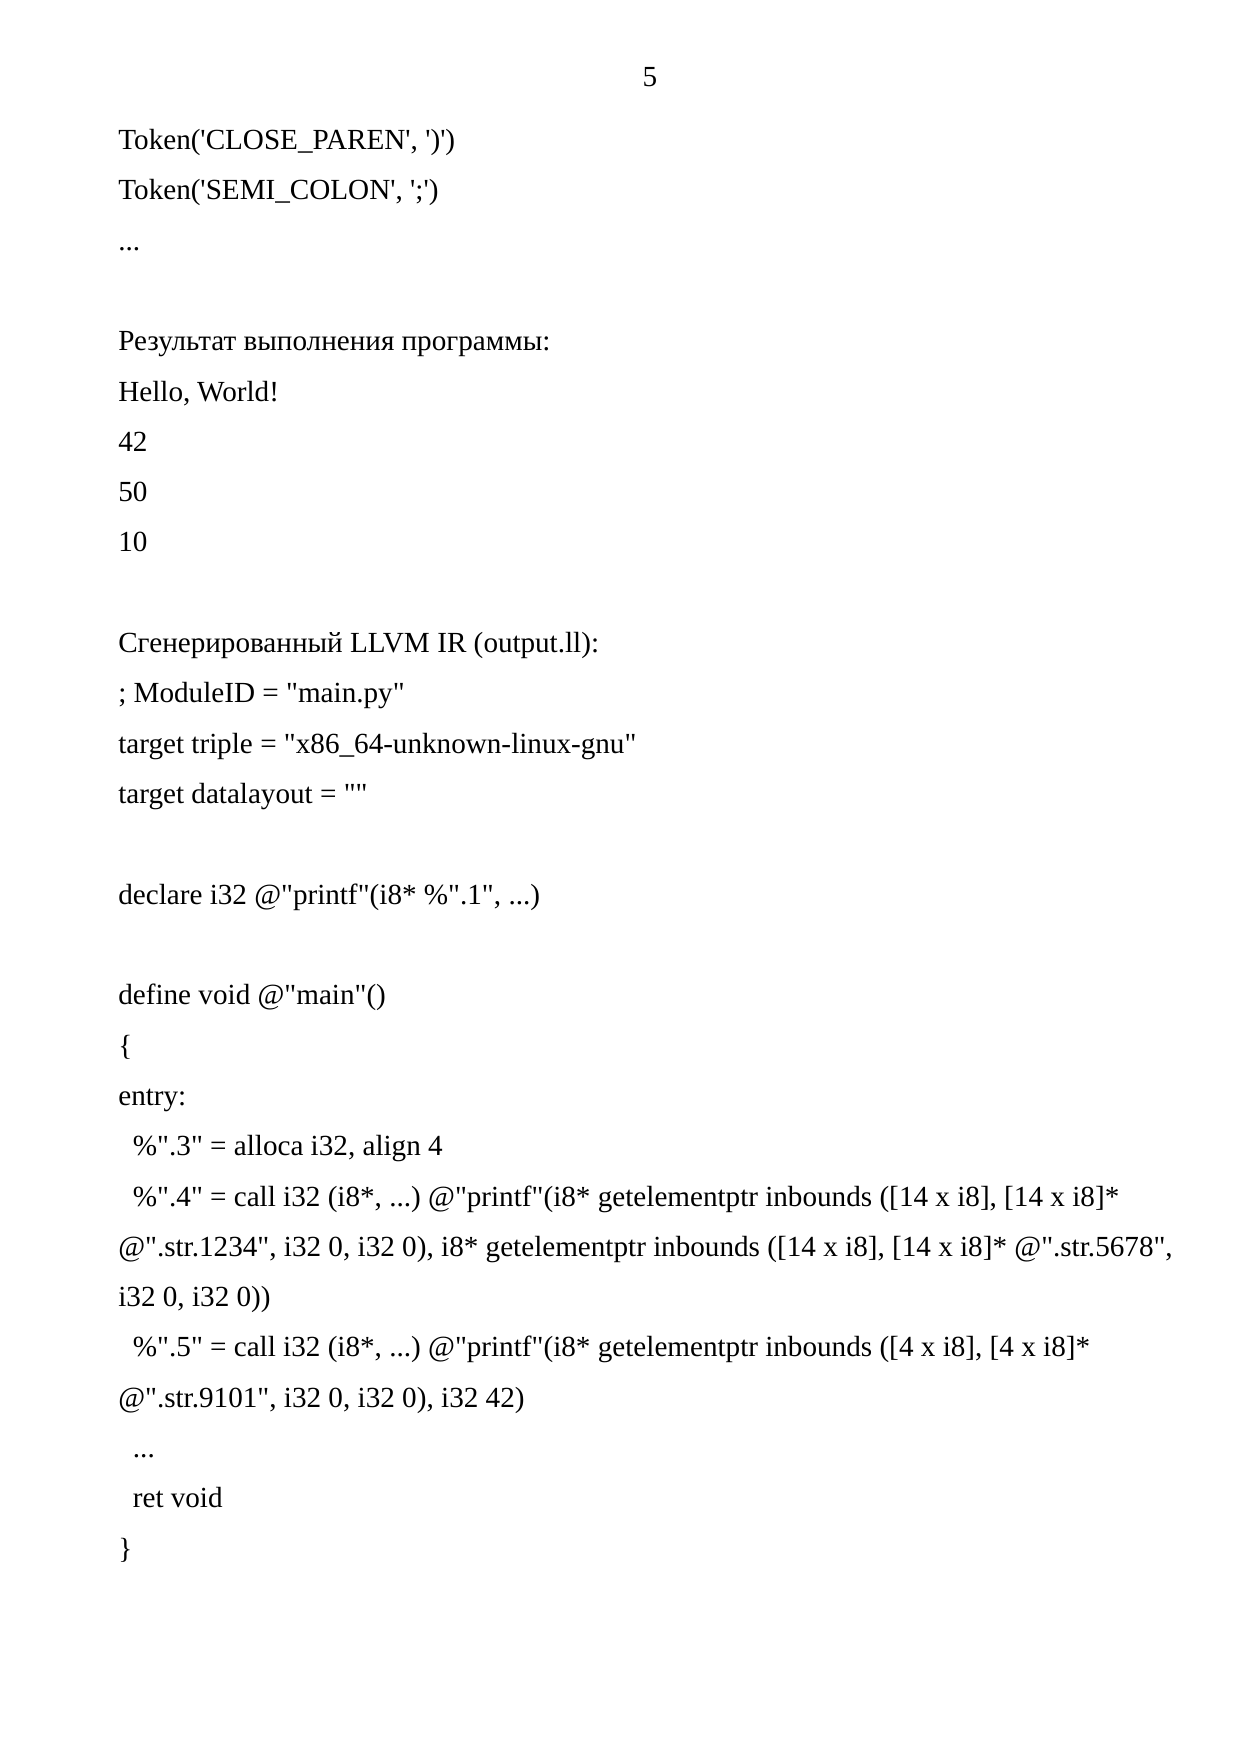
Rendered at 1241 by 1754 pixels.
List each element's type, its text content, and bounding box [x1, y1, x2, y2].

text target triple = "x86_64-unknown-linux-gnu" [118, 726, 1181, 759]
text entry: [118, 1078, 1181, 1112]
text ... [118, 223, 1181, 256]
text ; ModuleID = "main.py" [118, 676, 1181, 709]
text Сгенерированный LLVM IR (output.ll): [118, 625, 1181, 659]
text 10 [118, 524, 1181, 558]
text 42 [118, 424, 1181, 457]
text Token('SEMI_COLON', ';') [118, 172, 1181, 206]
text ... [118, 1430, 1181, 1464]
text Token('CLOSE_PAREN', ')') [118, 122, 1181, 156]
text } [118, 1531, 1181, 1564]
text { [118, 1028, 1181, 1061]
text target datalayout = "" [118, 776, 1181, 810]
text ret void [118, 1481, 1181, 1514]
text Hello, World! [118, 374, 1181, 407]
text Результат выполнения программы: [118, 323, 1181, 357]
text %".4" = call i32 (i8*, ...) @"printf"(i8* getelementptr inbounds ([14 x i8], [14 x i8]* @".str.1234", i32 0, i32 0), i8* getelementptr inbounds ([14 x i8], [14 x i8]* @".str.5678", i32 0, i32 0)) [118, 1179, 1181, 1313]
text define void @"main"() [118, 977, 1181, 1011]
text declare i32 @"printf"(i8* %".1", ...) [118, 877, 1181, 910]
text %".3" = alloca i32, align 4 [118, 1128, 1181, 1162]
text 50 [118, 474, 1181, 508]
text %".5" = call i32 (i8*, ...) @"printf"(i8* getelementptr inbounds ([4 x i8], [4 x i8]* @".str.9101", i32 0, i32 0), i32 42) [118, 1329, 1181, 1413]
